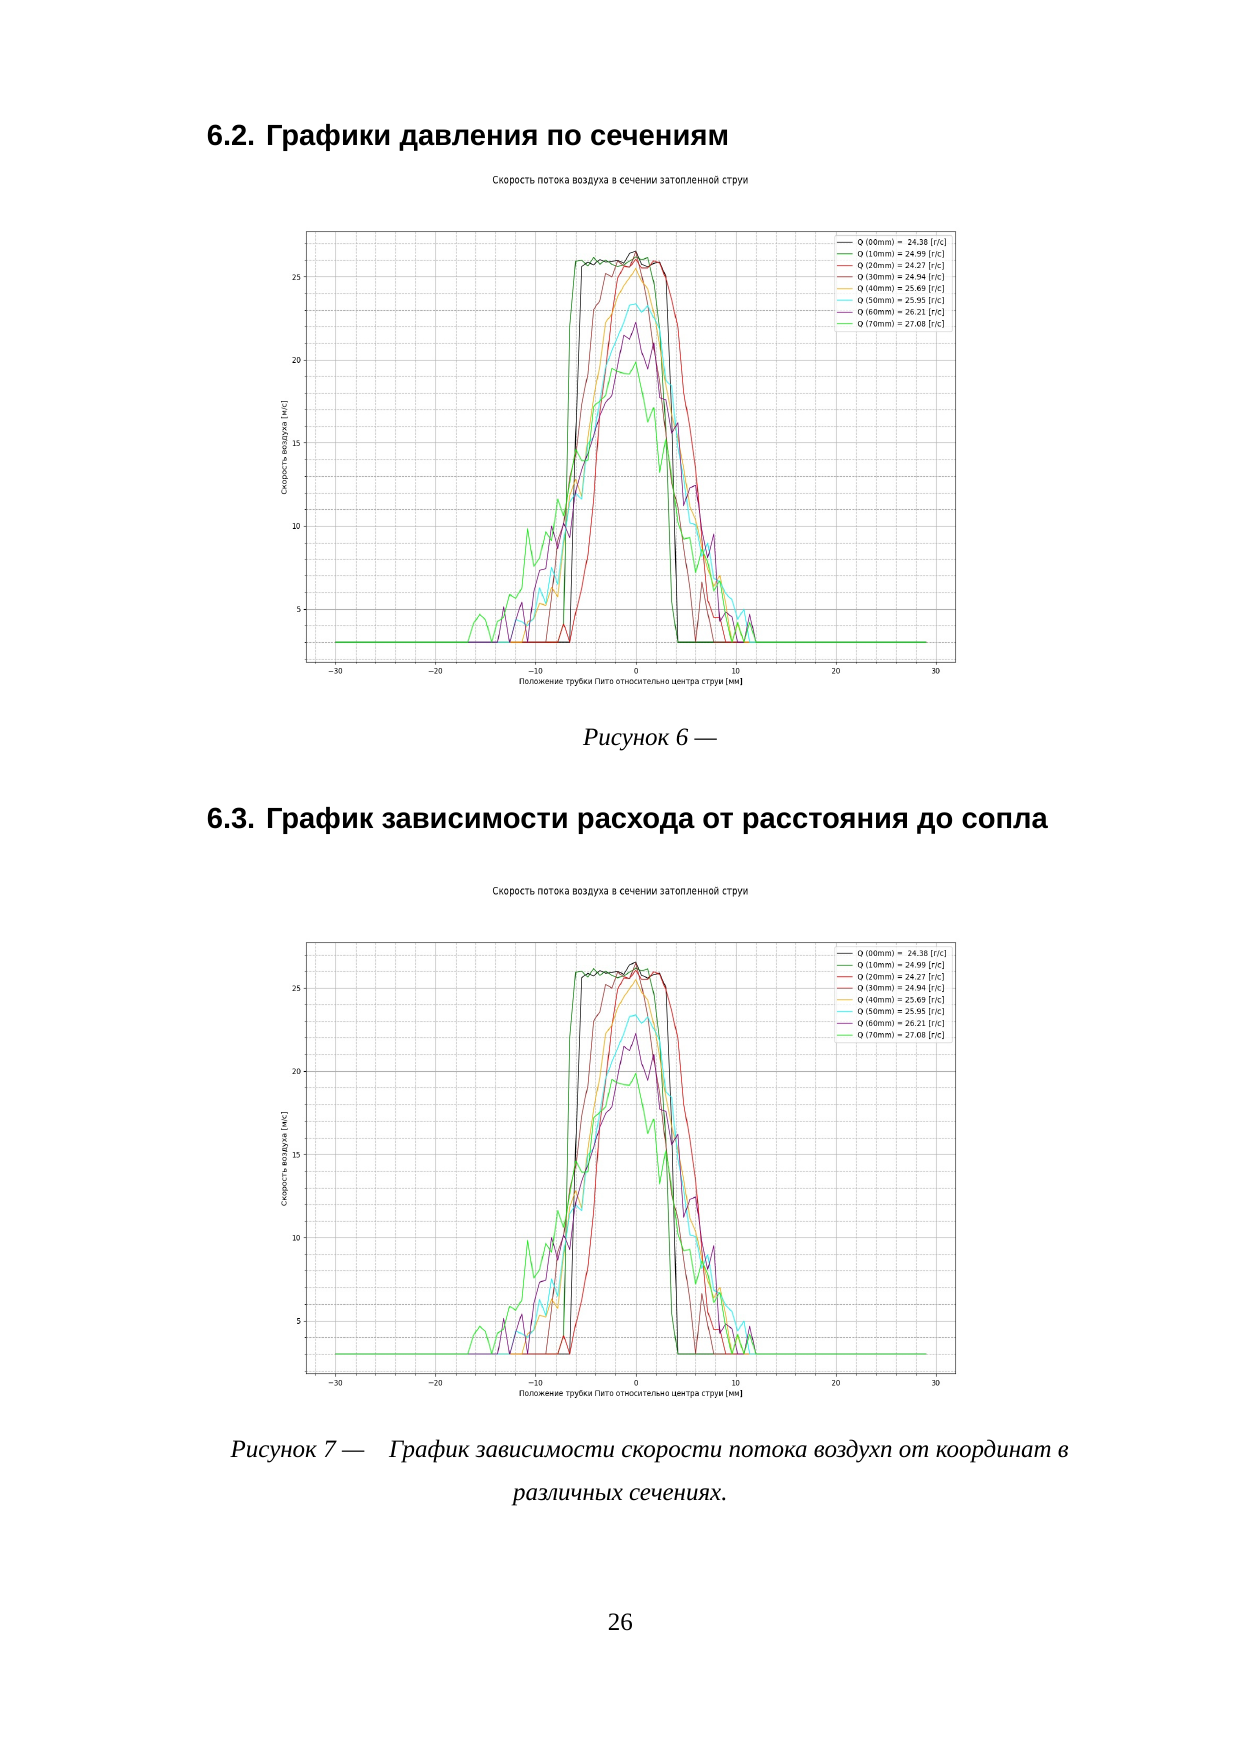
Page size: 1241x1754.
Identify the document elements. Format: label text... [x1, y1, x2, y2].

text Рисунок 6 — [118, 222, 1122, 751]
subtitle График зависимости расхода от расстояния до сопла [148, 801, 1093, 834]
picture [201, 164, 1039, 723]
text Рисунок 7 — График зависимости скорости потока воздухп от координат в различных сечениях. [118, 933, 1122, 1506]
picture [201, 875, 1039, 1435]
subtitle Графики давления по сечениям [148, 118, 1093, 152]
